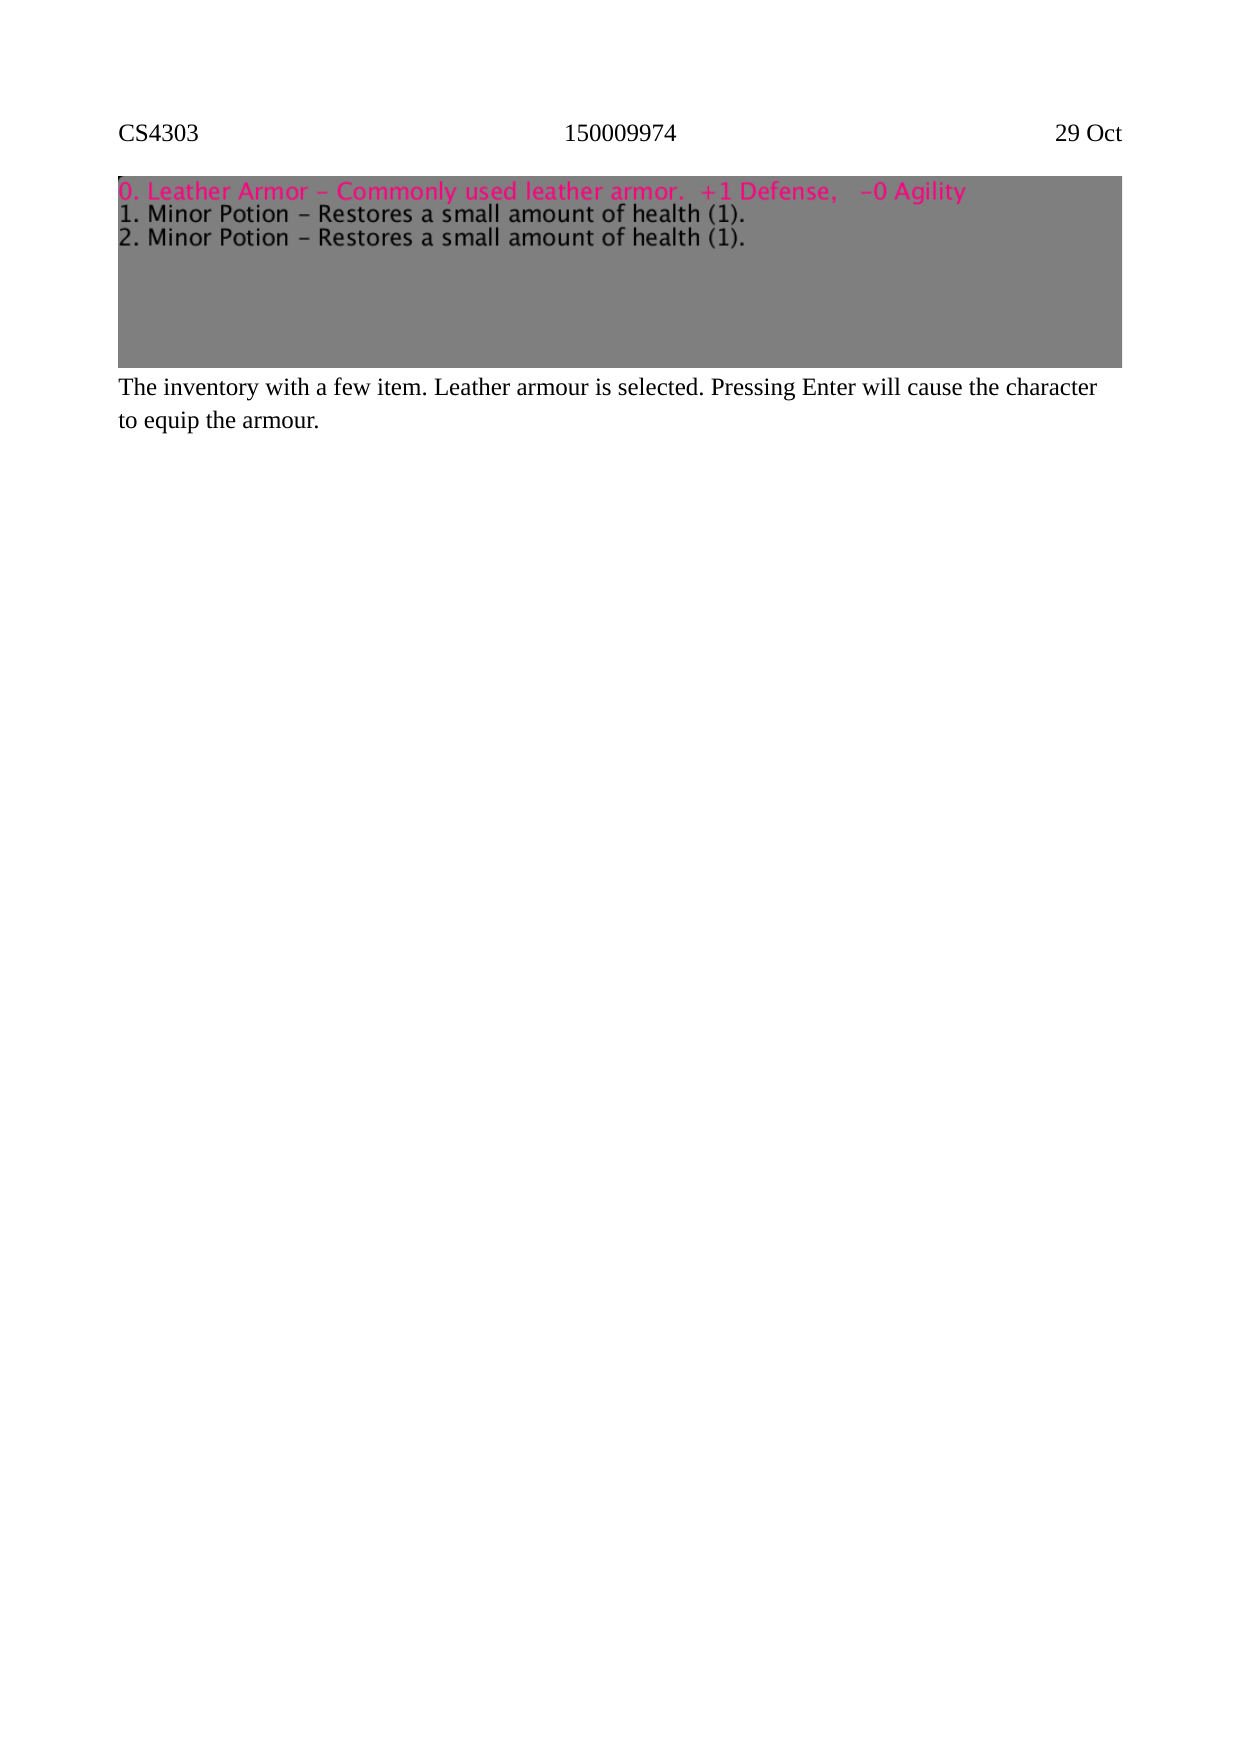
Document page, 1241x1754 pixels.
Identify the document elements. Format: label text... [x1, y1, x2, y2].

text The inventory with a few item. Leather armour is selected. Pressing Enter will cause the character to equip the armour. [118, 368, 1122, 434]
picture [118, 176, 1123, 368]
